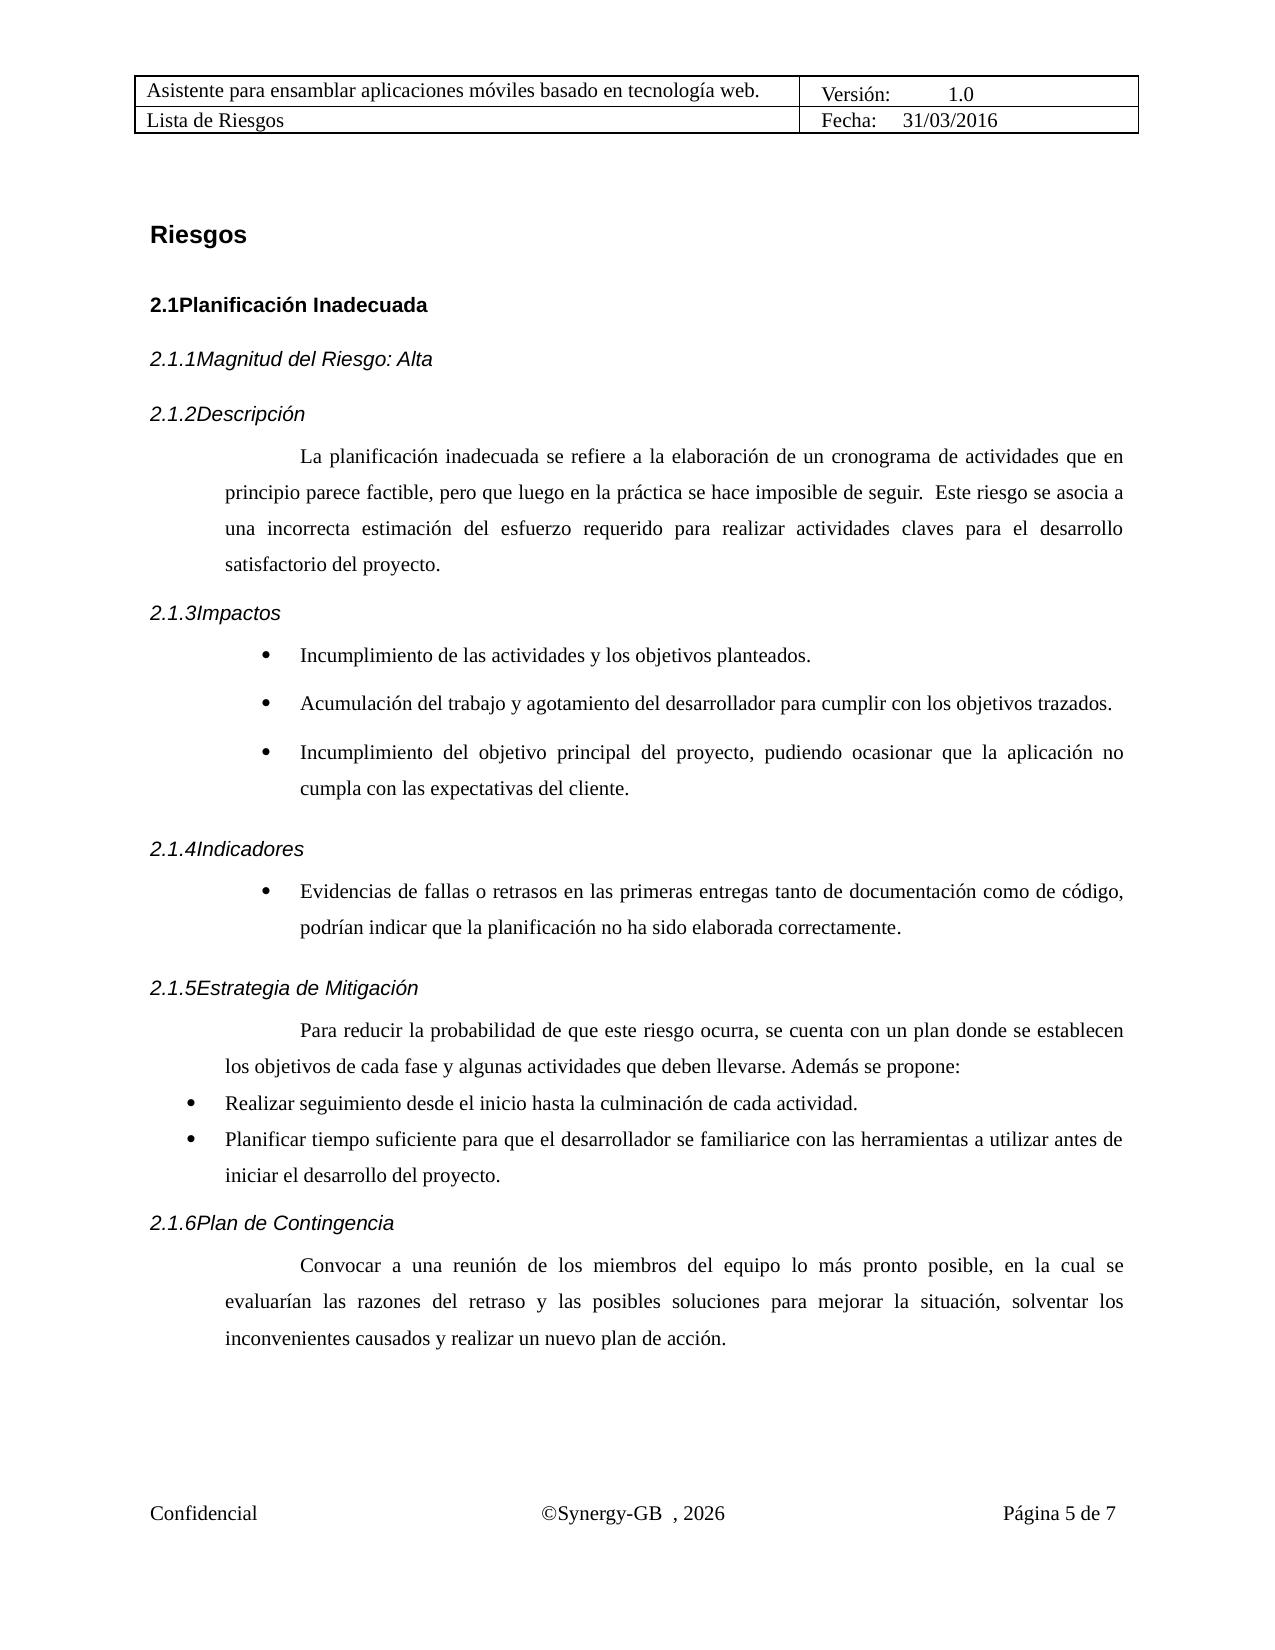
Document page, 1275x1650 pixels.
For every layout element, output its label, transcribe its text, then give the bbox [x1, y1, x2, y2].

subtitle Riesgos [150, 220, 1125, 249]
subtitle Descripción [150, 402, 1125, 426]
list Incumplimiento del objetivo principal del proyecto, pudiendo ocasionar que la aplicación no cumpla con las expectativas del cliente. [262, 740, 1125, 800]
list Planificar tiempo suficiente para que el desarrollador se familiarice con las herramientas a utilizar antes de iniciar el desarrollo del proyecto. [187, 1127, 1125, 1187]
subtitle Plan de Contingencia [150, 1211, 1125, 1235]
text Convocar a una reunión de los miembros del equipo lo más pronto posible, en la cual se evaluarían las razones del retraso y las posibles soluciones para mejorar la situación, solventar los inconvenientes causados y realizar un nuevo plan de acción. [225, 1253, 1125, 1349]
text La planificación inadecuada se refiere a la elaboración de un cronograma de actividades que en principio parece factible, pero que luego en la práctica se hace imposible de seguir. Este riesgo se asocia a una incorrecta estimación del esfuerzo requerido para realizar actividades claves para el desarrollo satisfactorio del proyecto. [225, 444, 1125, 576]
list Incumplimiento de las actividades y los objetivos planteados. [262, 643, 1125, 667]
list Evidencias de fallas o retrasos en las primeras entregas tanto de documentación como de código, podrían indicar que la planificación no ha sido elaborada correctamente. [262, 879, 1125, 939]
subtitle Magnitud del Riesgo: Alta [150, 347, 1125, 371]
text Para reducir la probabilidad de que este riesgo ocurra, se cuenta con un plan donde se establecen los objetivos de cada fase y algunas actividades que deben llevarse. Además se propone: [225, 1018, 1125, 1078]
subtitle Impactos [150, 601, 1125, 624]
subtitle Planificación Inadecuada [150, 292, 1125, 316]
list Acumulación del trabajo y agotamiento del desarrollador para cumplir con los objetivos trazados. [262, 691, 1125, 715]
subtitle Indicadores [150, 837, 1125, 861]
list Realizar seguimiento desde el inicio hasta la culminación de cada actividad. [187, 1091, 1125, 1114]
subtitle Estrategia de Mitigación [150, 976, 1125, 1000]
